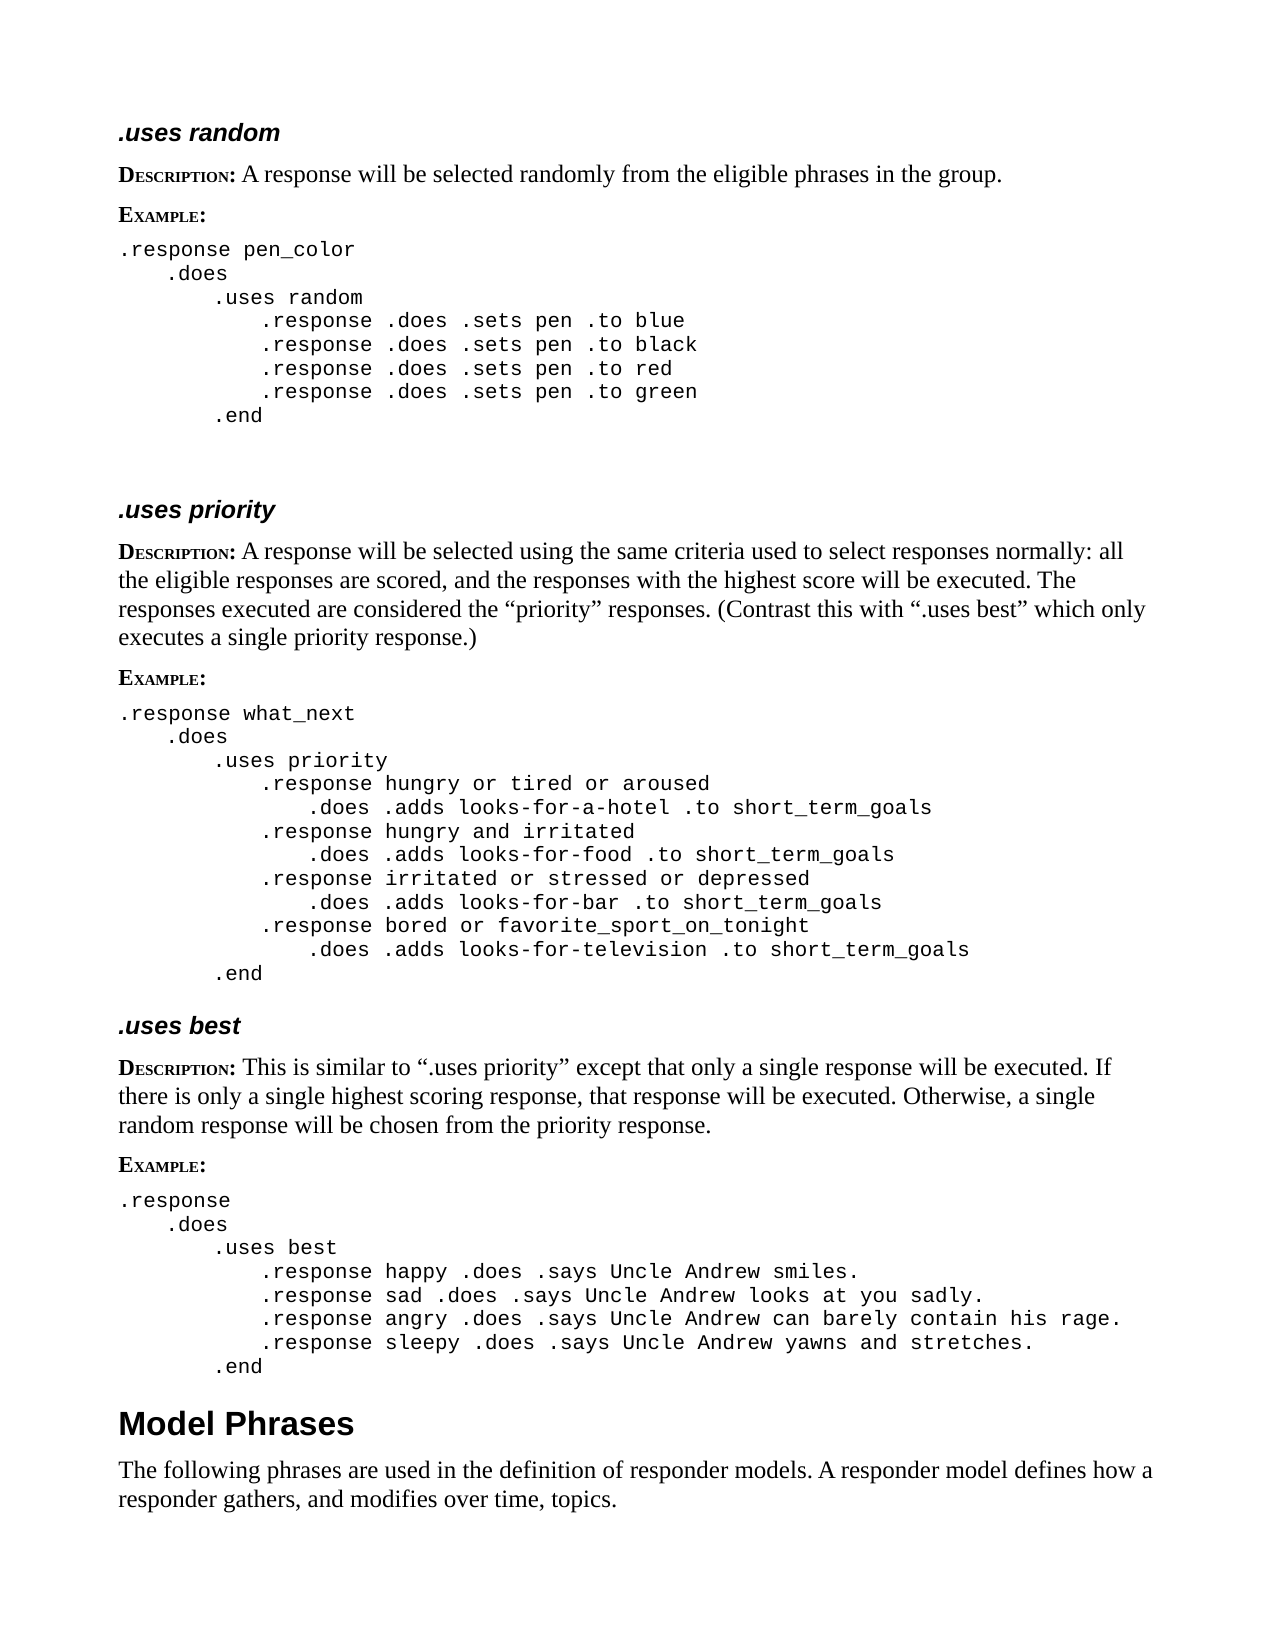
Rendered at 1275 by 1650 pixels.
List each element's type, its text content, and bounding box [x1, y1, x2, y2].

text .end [118, 1356, 1157, 1379]
text .does .adds looks-for-food .to short_term_goals [118, 844, 1157, 868]
text Description: This is similar to “.uses priority” except that only a single response will be executed. If there is only a single highest scoring response, that response will be executed. Otherwise, a single random response will be chosen from the priority response. [118, 1052, 1157, 1139]
text .response hungry and irritated [118, 821, 1157, 844]
text .response pen_color [118, 239, 1157, 263]
subtitle .uses priority [118, 495, 1157, 524]
text .uses best [118, 1237, 1157, 1261]
text .response .does .sets pen .to red [118, 358, 1157, 381]
text .response angry .does .says Uncle Andrew can barely contain his rage. [118, 1308, 1157, 1332]
text .response irritated or stressed or depressed [118, 868, 1157, 892]
text Example: [118, 664, 1157, 690]
subtitle Model Phrases [118, 1404, 1157, 1443]
text .response [118, 1190, 1157, 1214]
text .response bored or favorite_sport_on_tonight [118, 915, 1157, 939]
text The following phrases are used in the definition of responder models. A responder model defines how a responder gathers, and modifies over time, topics. [118, 1455, 1157, 1513]
text .response what_next [118, 702, 1157, 726]
text .response .does .sets pen .to black [118, 334, 1157, 358]
text .response sleepy .does .says Uncle Andrew yawns and stretches. [118, 1332, 1157, 1356]
text .does .adds looks-for-a-hotel .to short_term_goals [118, 797, 1157, 821]
text .end [118, 963, 1157, 986]
text .does [118, 1214, 1157, 1237]
text .does [118, 726, 1157, 750]
text .does .adds looks-for-bar .to short_term_goals [118, 892, 1157, 915]
text .response hungry or tired or aroused [118, 773, 1157, 797]
text .does [118, 263, 1157, 287]
text .uses priority [118, 750, 1157, 773]
subtitle .uses best [118, 1011, 1157, 1040]
text .response .does .sets pen .to green [118, 381, 1157, 405]
text Description: A response will be selected using the same criteria used to select responses normally: all the eligible responses are scored, and the responses with the highest score will be executed. The responses executed are considered the “priority” responses. (Contrast this with “.uses best” which only executes a single priority response.) [118, 536, 1157, 651]
text Example: [118, 201, 1157, 227]
text .does .adds looks-for-television .to short_term_goals [118, 939, 1157, 963]
text .uses random [118, 287, 1157, 310]
text Example: [118, 1151, 1157, 1178]
text .response happy .does .says Uncle Andrew smiles. [118, 1261, 1157, 1285]
subtitle .uses random [118, 118, 1157, 147]
text .response sad .does .says Uncle Andrew looks at you sadly. [118, 1285, 1157, 1308]
text .end [118, 405, 1157, 429]
text Description: A response will be selected randomly from the eligible phrases in the group. [118, 159, 1157, 188]
text .response .does .sets pen .to blue [118, 310, 1157, 334]
